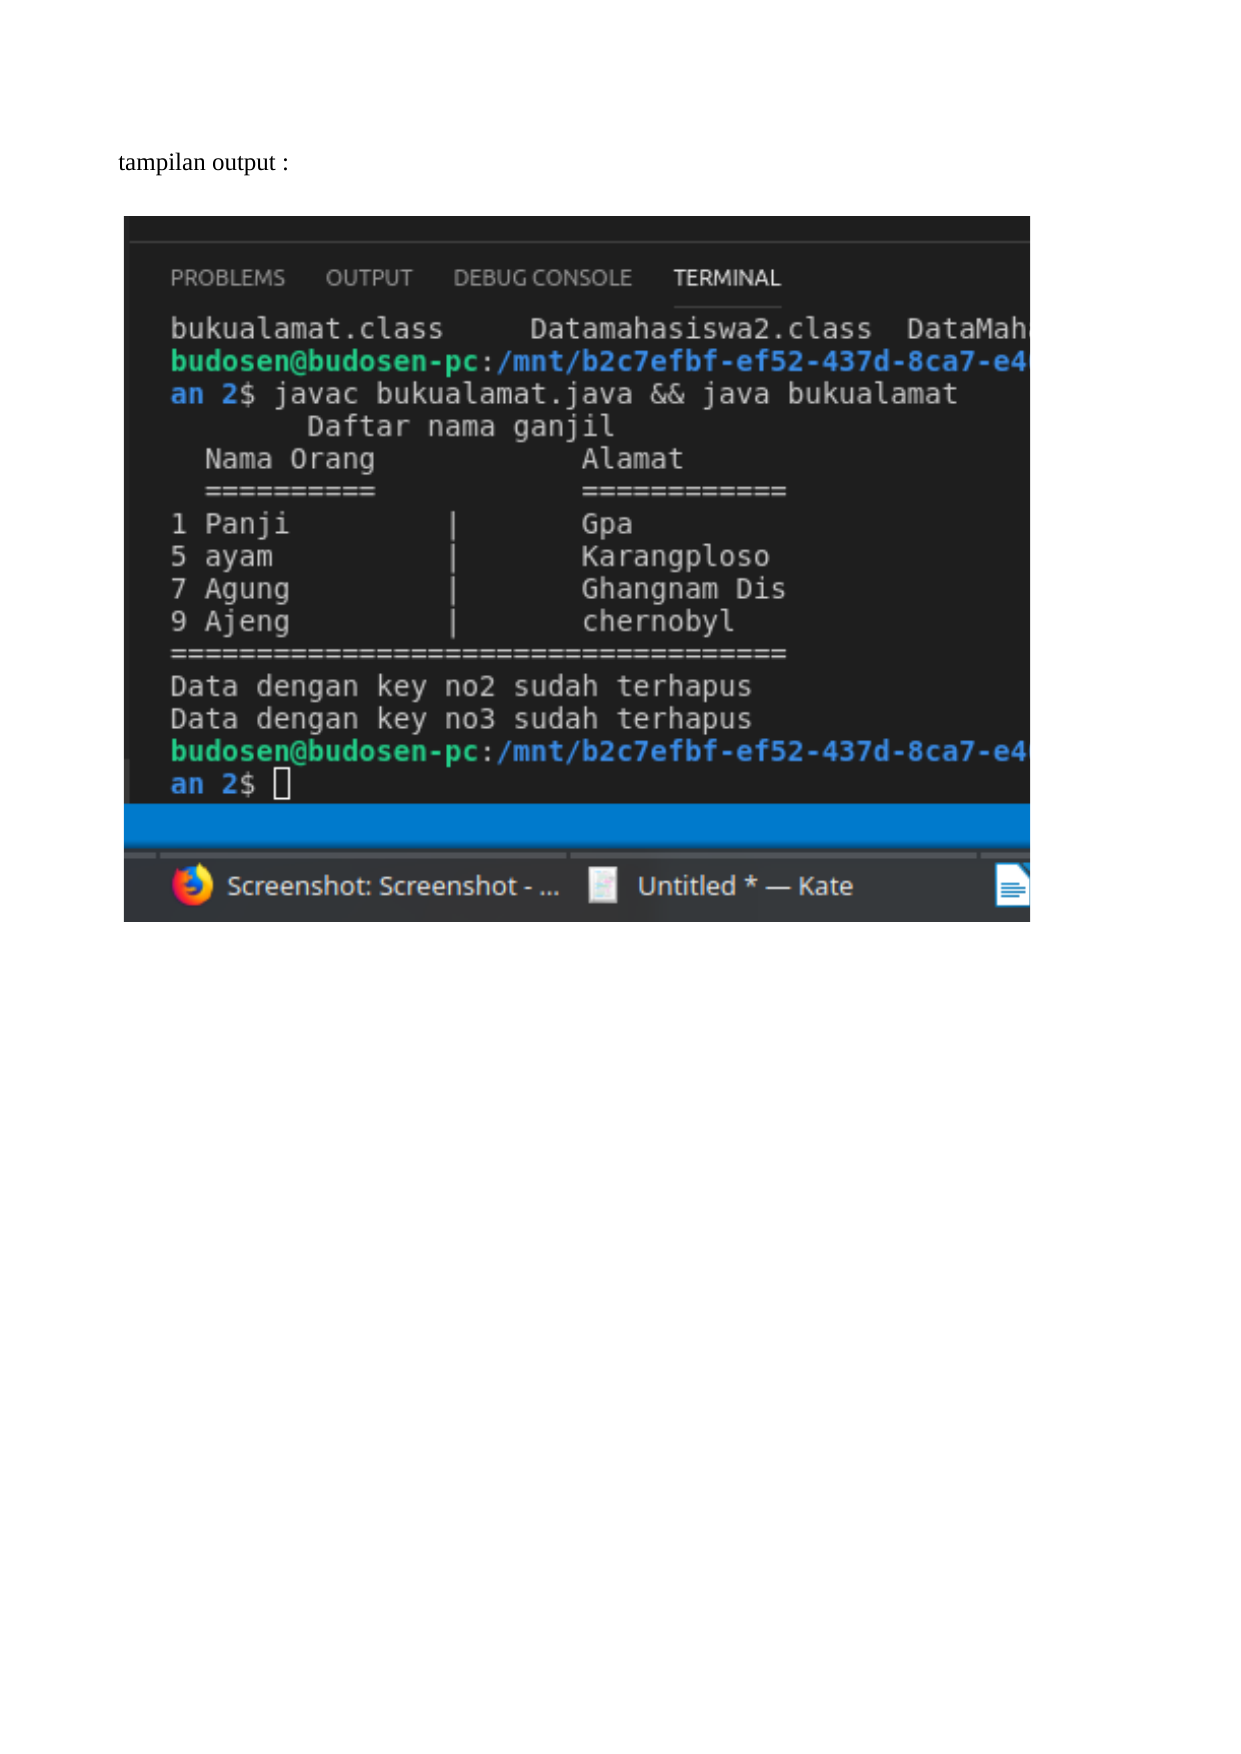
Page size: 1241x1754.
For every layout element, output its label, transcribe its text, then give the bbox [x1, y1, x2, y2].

text tampilan output : [118, 147, 1122, 176]
picture [123, 216, 620, 922]
